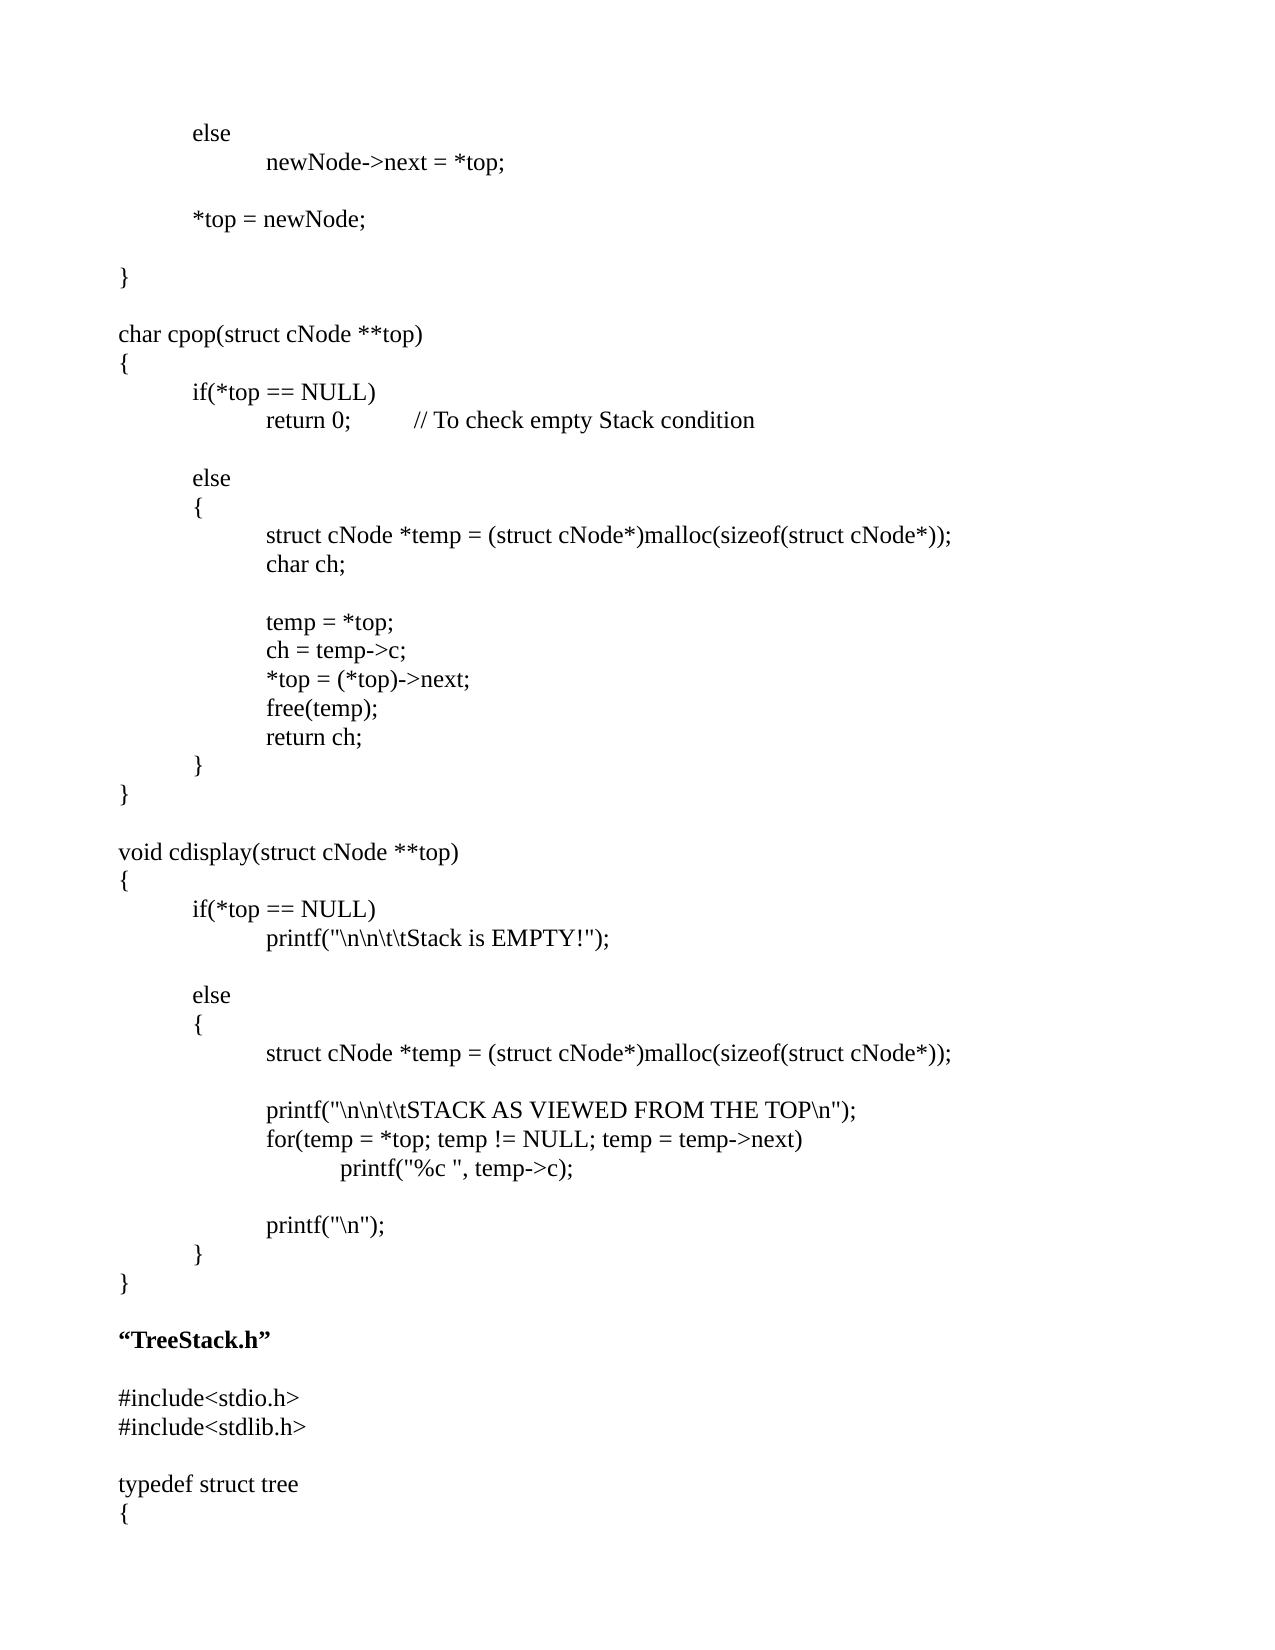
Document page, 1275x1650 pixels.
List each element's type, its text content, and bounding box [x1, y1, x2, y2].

text } [118, 1239, 1157, 1268]
text #include<stdio.h> [118, 1383, 1157, 1412]
text } [118, 1268, 1157, 1297]
text { [118, 492, 1157, 521]
text temp = *top; [118, 607, 1157, 636]
text #include<stdlib.h> [118, 1412, 1157, 1441]
text } [118, 751, 1157, 779]
text typedef struct tree [118, 1469, 1157, 1498]
text printf("\n"); [118, 1211, 1157, 1239]
text char ch; [118, 549, 1157, 578]
text if(*top == NULL) [118, 894, 1157, 923]
text else [118, 463, 1157, 492]
text void cdisplay(struct cNode **top) [118, 837, 1157, 866]
text free(temp); [118, 693, 1157, 722]
text char cpop(struct cNode **top) [118, 319, 1157, 348]
text printf("\n\n\t\tStack is EMPTY!"); [118, 923, 1157, 952]
text *top = (*top)->next; [118, 664, 1157, 693]
text { [118, 1009, 1157, 1038]
text struct cNode *temp = (struct cNode*)malloc(sizeof(struct cNode*)); [118, 521, 1157, 549]
text ch = temp->c; [118, 636, 1157, 664]
text return ch; [118, 722, 1157, 751]
text printf("%c ", temp->c); [118, 1153, 1157, 1182]
text { [118, 866, 1157, 894]
text newNode->next = *top; [118, 147, 1157, 176]
text struct cNode *temp = (struct cNode*)malloc(sizeof(struct cNode*)); [118, 1038, 1157, 1067]
text } [118, 779, 1157, 808]
text else [118, 118, 1157, 147]
text if(*top == NULL) [118, 377, 1157, 406]
text else [118, 981, 1157, 1009]
text printf("\n\n\t\tSTACK AS VIEWED FROM THE TOP\n"); [118, 1096, 1157, 1124]
text for(temp = *top; temp != NULL; temp = temp->next) [118, 1124, 1157, 1153]
text { [118, 348, 1157, 377]
text } [118, 262, 1157, 291]
text return 0; // To check empty Stack condition [118, 406, 1157, 434]
text { [118, 1498, 1157, 1527]
text *top = newNode; [118, 204, 1157, 233]
text “TreeStack.h” [118, 1326, 1157, 1354]
